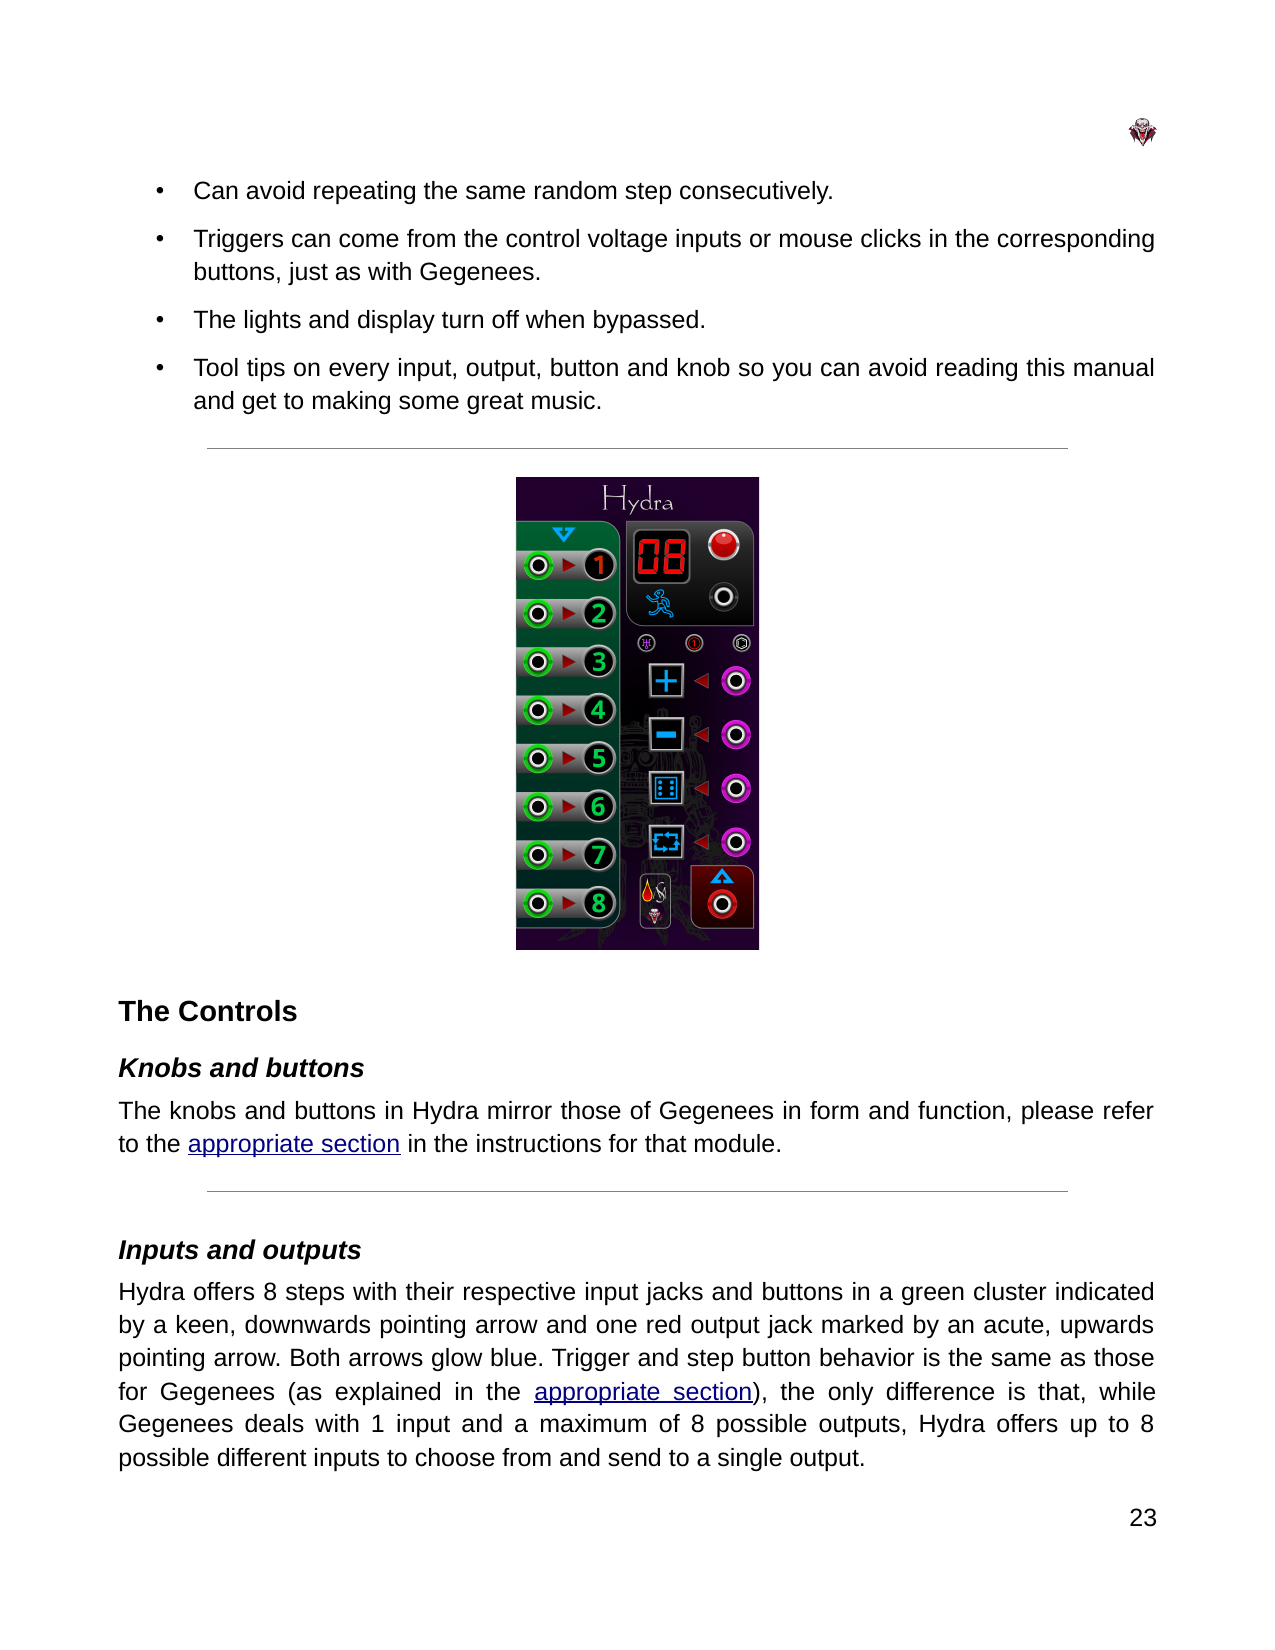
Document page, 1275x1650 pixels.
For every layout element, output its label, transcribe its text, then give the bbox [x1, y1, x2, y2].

subtitle Knobs and buttons [118, 1052, 1157, 1084]
list The lights and display turn off when bypassed. [156, 305, 1157, 334]
text Hydra offers 8 steps with their respective input jacks and buttons in a green cluster indicated by a keen, downwards pointing arrow and one red output jack marked by an acute, upwards pointing arrow. Both arrows glow blue. Trigger and step button behavior is the same as those for Gegenees (as explained in the appropriate section), the only difference is that, while Gegenees deals with 1 input and a maximum of 8 possible outputs, Hydra offers up to 8 possible different inputs to choose from and send to a single output. [118, 1277, 1157, 1471]
list Tool tips on every input, output, button and knob so you can avoid reading this manual and get to making some great music. [156, 352, 1157, 414]
list Triggers can come from the control voltage inputs or mouse clicks in the corresponding buttons, just as with Gegenees. [156, 224, 1157, 286]
list Can avoid repeating the same random step consecutively. [156, 176, 1157, 205]
text The knobs and buttons in Hydra mirror those of Gegenees in form and function, please refer to the appropriate section in the instructions for that module. [118, 1096, 1157, 1158]
subtitle Inputs and outputs [118, 1234, 1157, 1265]
picture [515, 477, 760, 950]
subtitle The Controls [118, 492, 1157, 1027]
